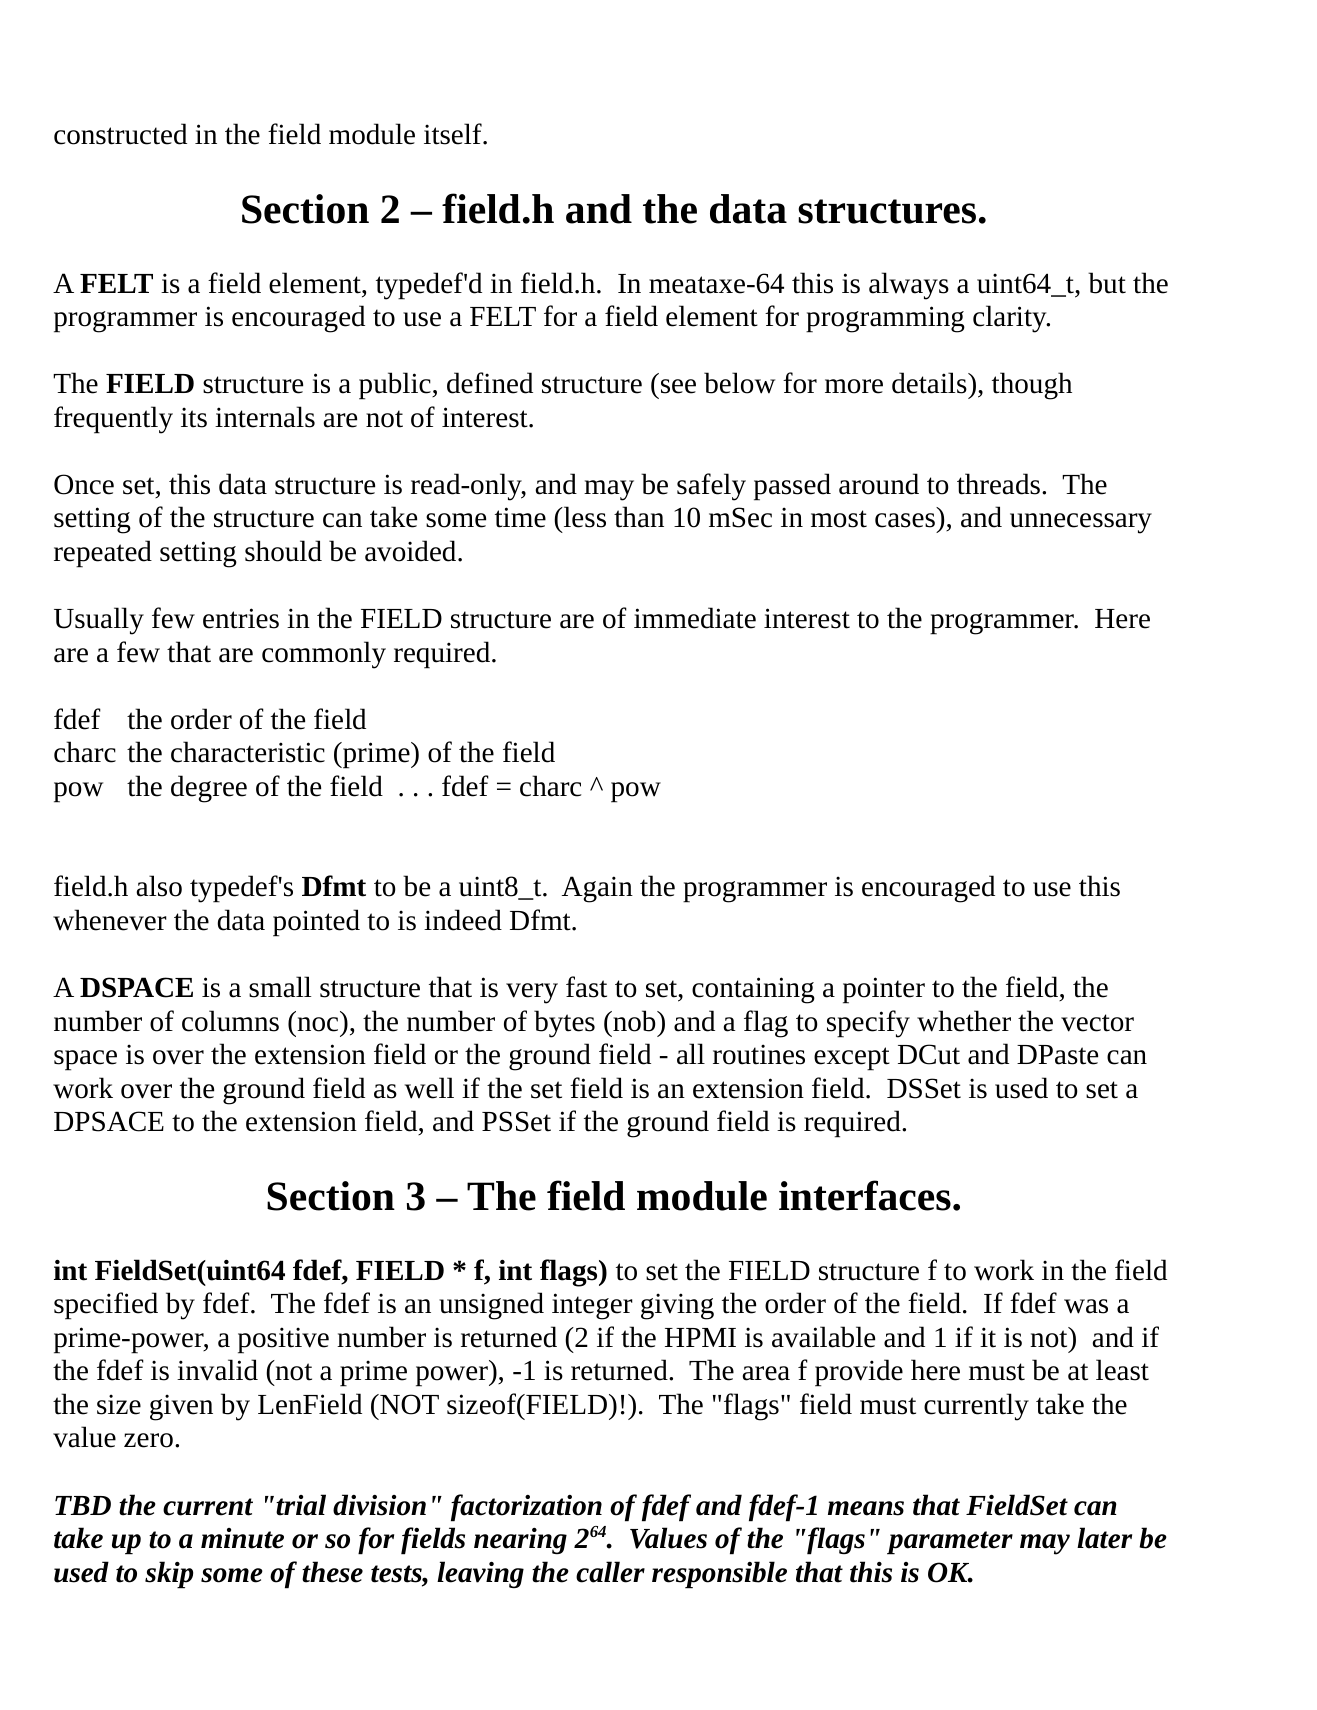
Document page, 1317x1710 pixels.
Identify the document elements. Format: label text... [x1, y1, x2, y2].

text Section 3 – The field module interfaces. [53, 1171, 1174, 1219]
text Section 2 – field.h and the data structures. [53, 184, 1174, 232]
text pow the degree of the field . . . fdef = charc ^ pow [53, 769, 1174, 802]
text TBD the current "trial division" factorization of fdef and fdef-1 means that FieldSet can take up to a minute or so for fields nearing 264. Values of the "flags" parameter may later be used to skip some of these tests, leaving the caller responsible that this is OK. [53, 1488, 1174, 1588]
text The FIELD structure is a public, defined structure (see below for more details), though frequently its internals are not of interest. [53, 366, 1174, 433]
text constructed in the field module itself. [53, 117, 1174, 151]
text A DSPACE is a small structure that is very fast to set, containing a pointer to the field, the number of columns (noc), the number of bytes (nob) and a flag to specify whether the vector space is over the extension field or the ground field - all routines except DCut and DPaste can work over the ground field as well if the set field is an extension field. DSSet is used to set a DPSACE to the extension field, and PSSet if the ground field is required. [53, 970, 1174, 1138]
text fdef the order of the field [53, 702, 1174, 735]
text Usually few entries in the FIELD structure are of immediate interest to the programmer. Here are a few that are commonly required. [53, 601, 1174, 668]
text A FELT is a field element, typedef'd in field.h. In meataxe-64 this is always a uint64_t, but the programmer is encouraged to use a FELT for a field element for programming clarity. [53, 266, 1174, 333]
text field.h also typedef's Dfmt to be a uint8_t. Again the programmer is encouraged to use this whenever the data pointed to is indeed Dfmt. [53, 869, 1174, 937]
text charc the characteristic (prime) of the field [53, 735, 1174, 769]
text Once set, this data structure is read-only, and may be safely passed around to threads. The setting of the structure can take some time (less than 10 mSec in most cases), and unnecessary repeated setting should be avoided. [53, 467, 1174, 568]
text int FieldSet(uint64 fdef, FIELD * f, int flags) to set the FIELD structure f to work in the field specified by fdef. The fdef is an unsigned integer giving the order of the field. If fdef was a prime-power, a positive number is returned (2 if the HPMI is available and 1 if it is not) and if the fdef is invalid (not a prime power), -1 is returned. The area f provide here must be at least the size given by LenField (NOT sizeof(FIELD)!). The "flags" field must currently take the value zero. [53, 1253, 1174, 1454]
